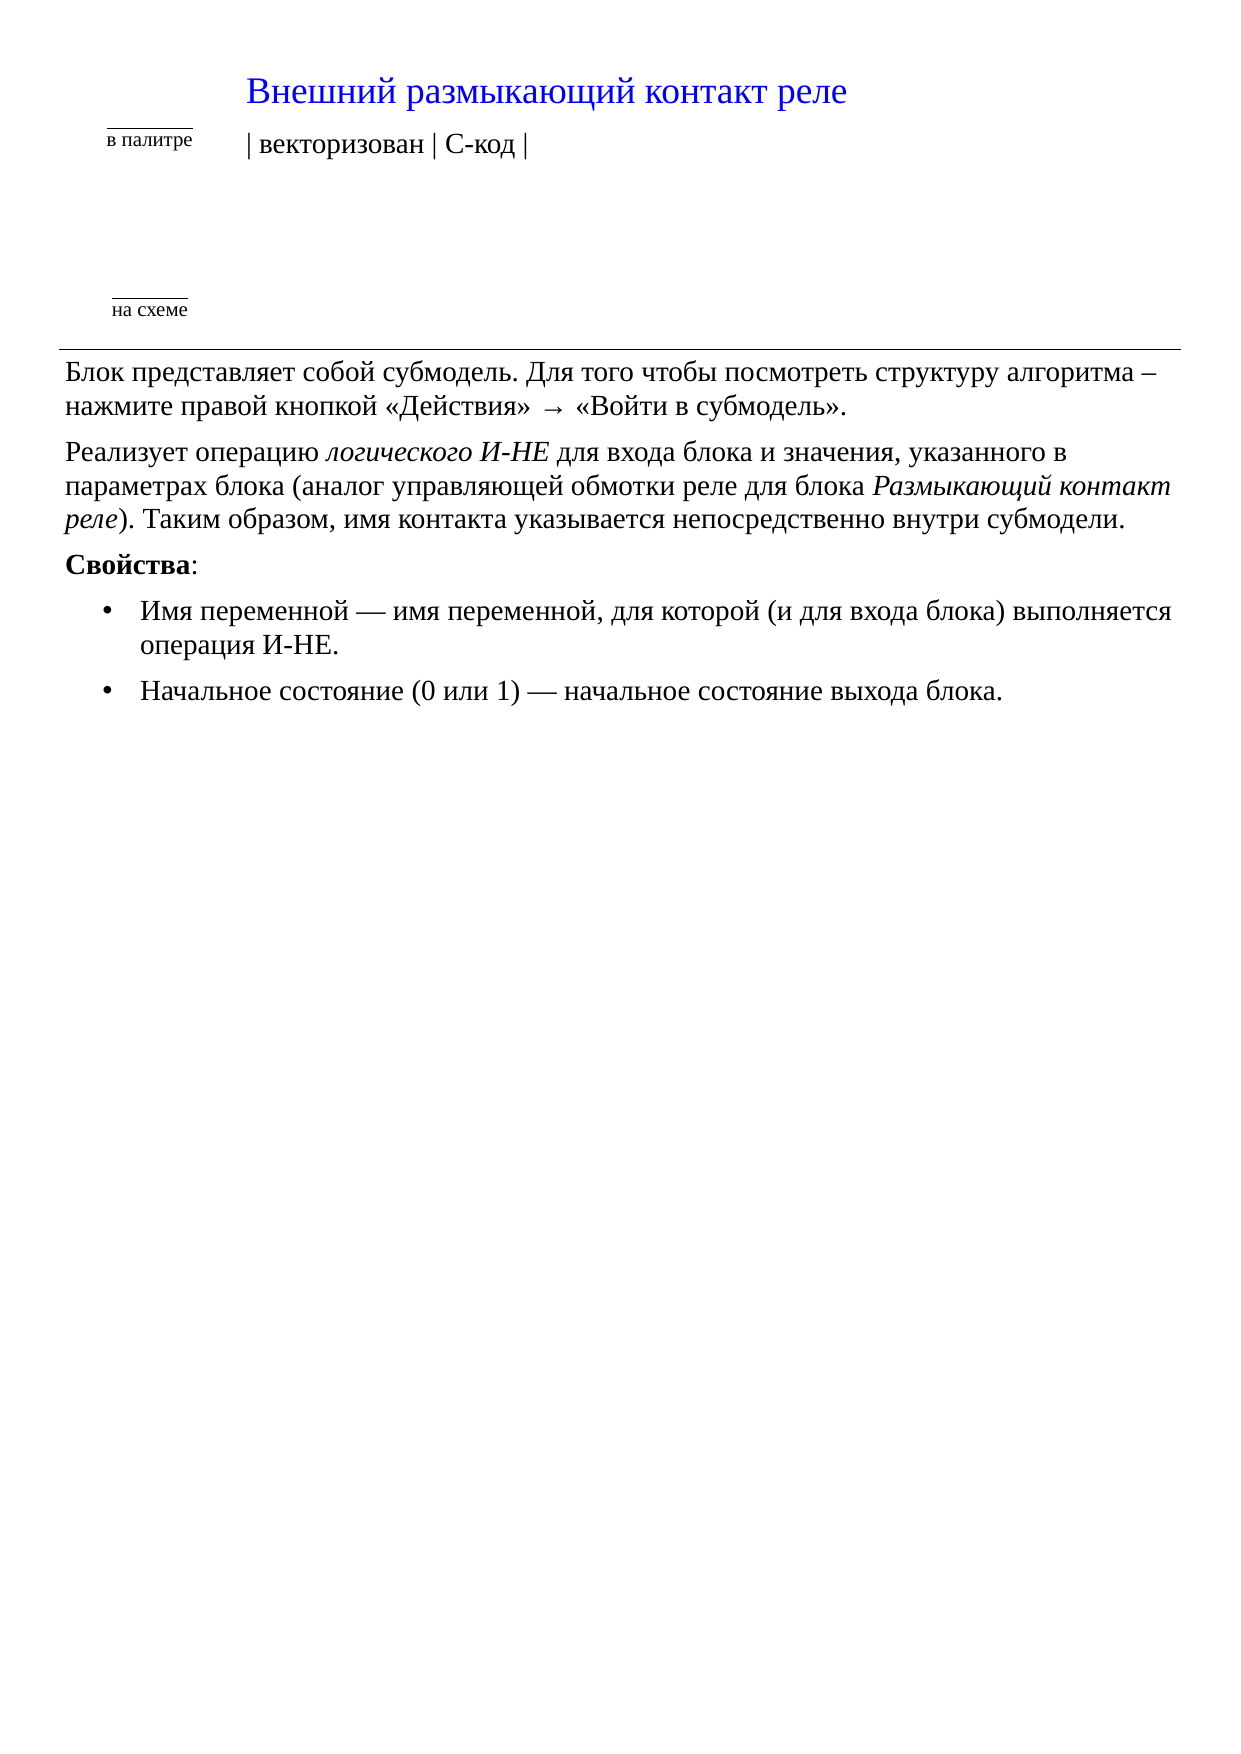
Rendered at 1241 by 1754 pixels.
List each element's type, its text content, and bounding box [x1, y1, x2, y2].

table_header [59, 59, 240, 121]
table_header Внешний размыкающий контакт реле [240, 59, 1181, 121]
table_cell | векторизован | C-код | [240, 121, 1181, 178]
table_cell Блок представляет собой субмодель. Для того чтобы посмотреть структуру алгоритма – нажмите правой кнопкой «Действия» → «Войти в субмодель». Реализует операцию логического И-НЕ для входа блока и значения, указанного в параметрах блока (аналог управляющей обмотки реле для блока Размыкающий контакт реле). Таким образом, имя контакта указывается непосредственно внутри субмодели. Свойства: Имя переменной — имя переменной, для которой (и для входа блока) выполняется операция И-НЕ. Начальное состояние (0 или 1) — начальное состояние выхода блока. [59, 350, 1181, 725]
table_cell в палитре [59, 121, 240, 178]
table_cell на схеме [59, 291, 240, 349]
table_cell [240, 291, 1181, 349]
table_cell [240, 178, 1181, 291]
table_cell [59, 178, 240, 291]
